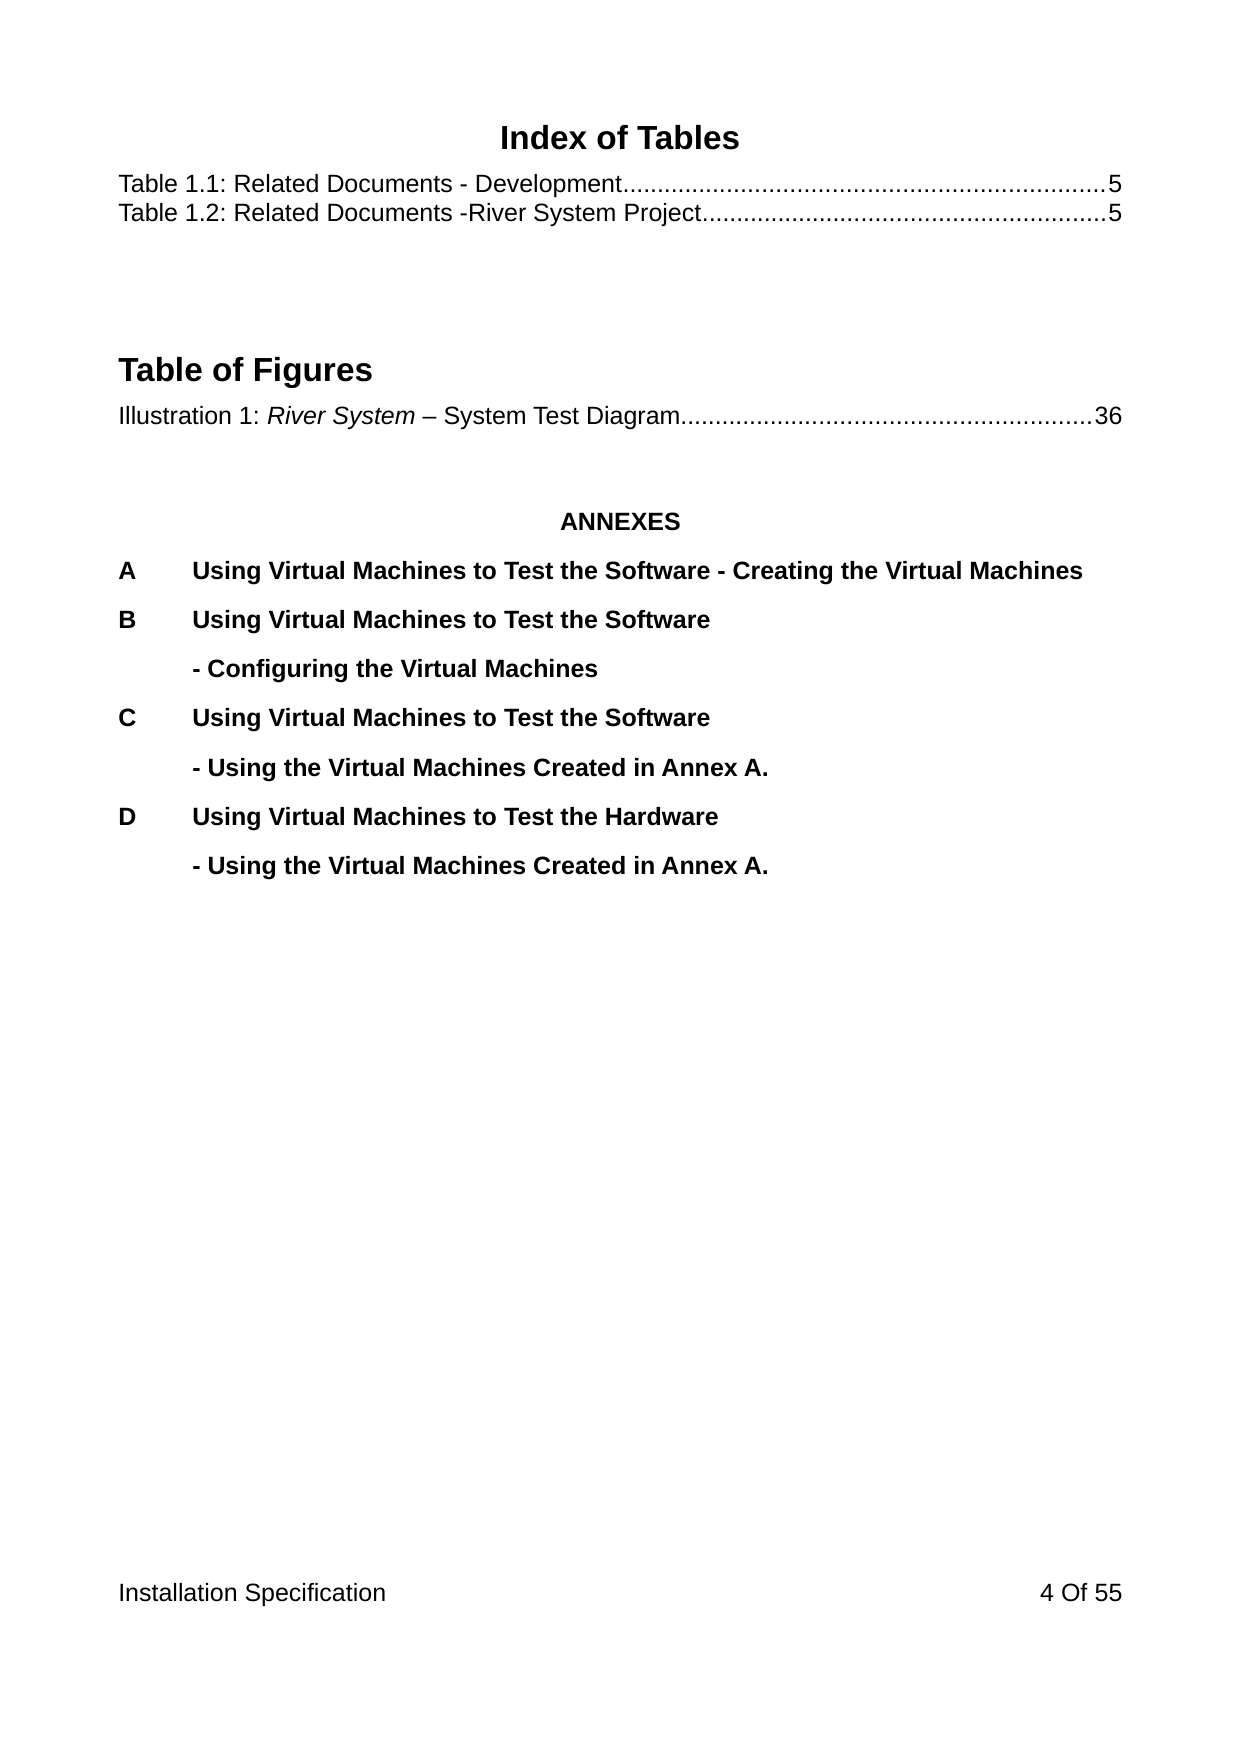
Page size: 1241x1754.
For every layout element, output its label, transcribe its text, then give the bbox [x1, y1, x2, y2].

text - Using the Virtual Machines Created in Annex A. [118, 752, 1122, 781]
text Illustration 1: River System – System Test Diagram 36 [118, 401, 1122, 429]
text D Using Virtual Machines to Test the Hardware [118, 802, 1122, 830]
text Table 1.1: Related Documents - Development 5 [118, 169, 1122, 198]
text A Using Virtual Machines to Test the Software - Creating the Virtual Machines [118, 556, 1122, 585]
text ANNEXES [118, 507, 1122, 536]
subtitle Index of Tables [118, 118, 1122, 157]
text - Using the Virtual Machines Created in Annex A. [118, 851, 1122, 879]
text C Using Virtual Machines to Test the Software [118, 703, 1122, 732]
text - Configuring the Virtual Machines [118, 654, 1122, 683]
subtitle Table of Figures [118, 350, 1122, 388]
text B Using Virtual Machines to Test the Software [118, 605, 1122, 634]
text Table 1.2: Related Documents -River System Project 5 [118, 198, 1122, 227]
